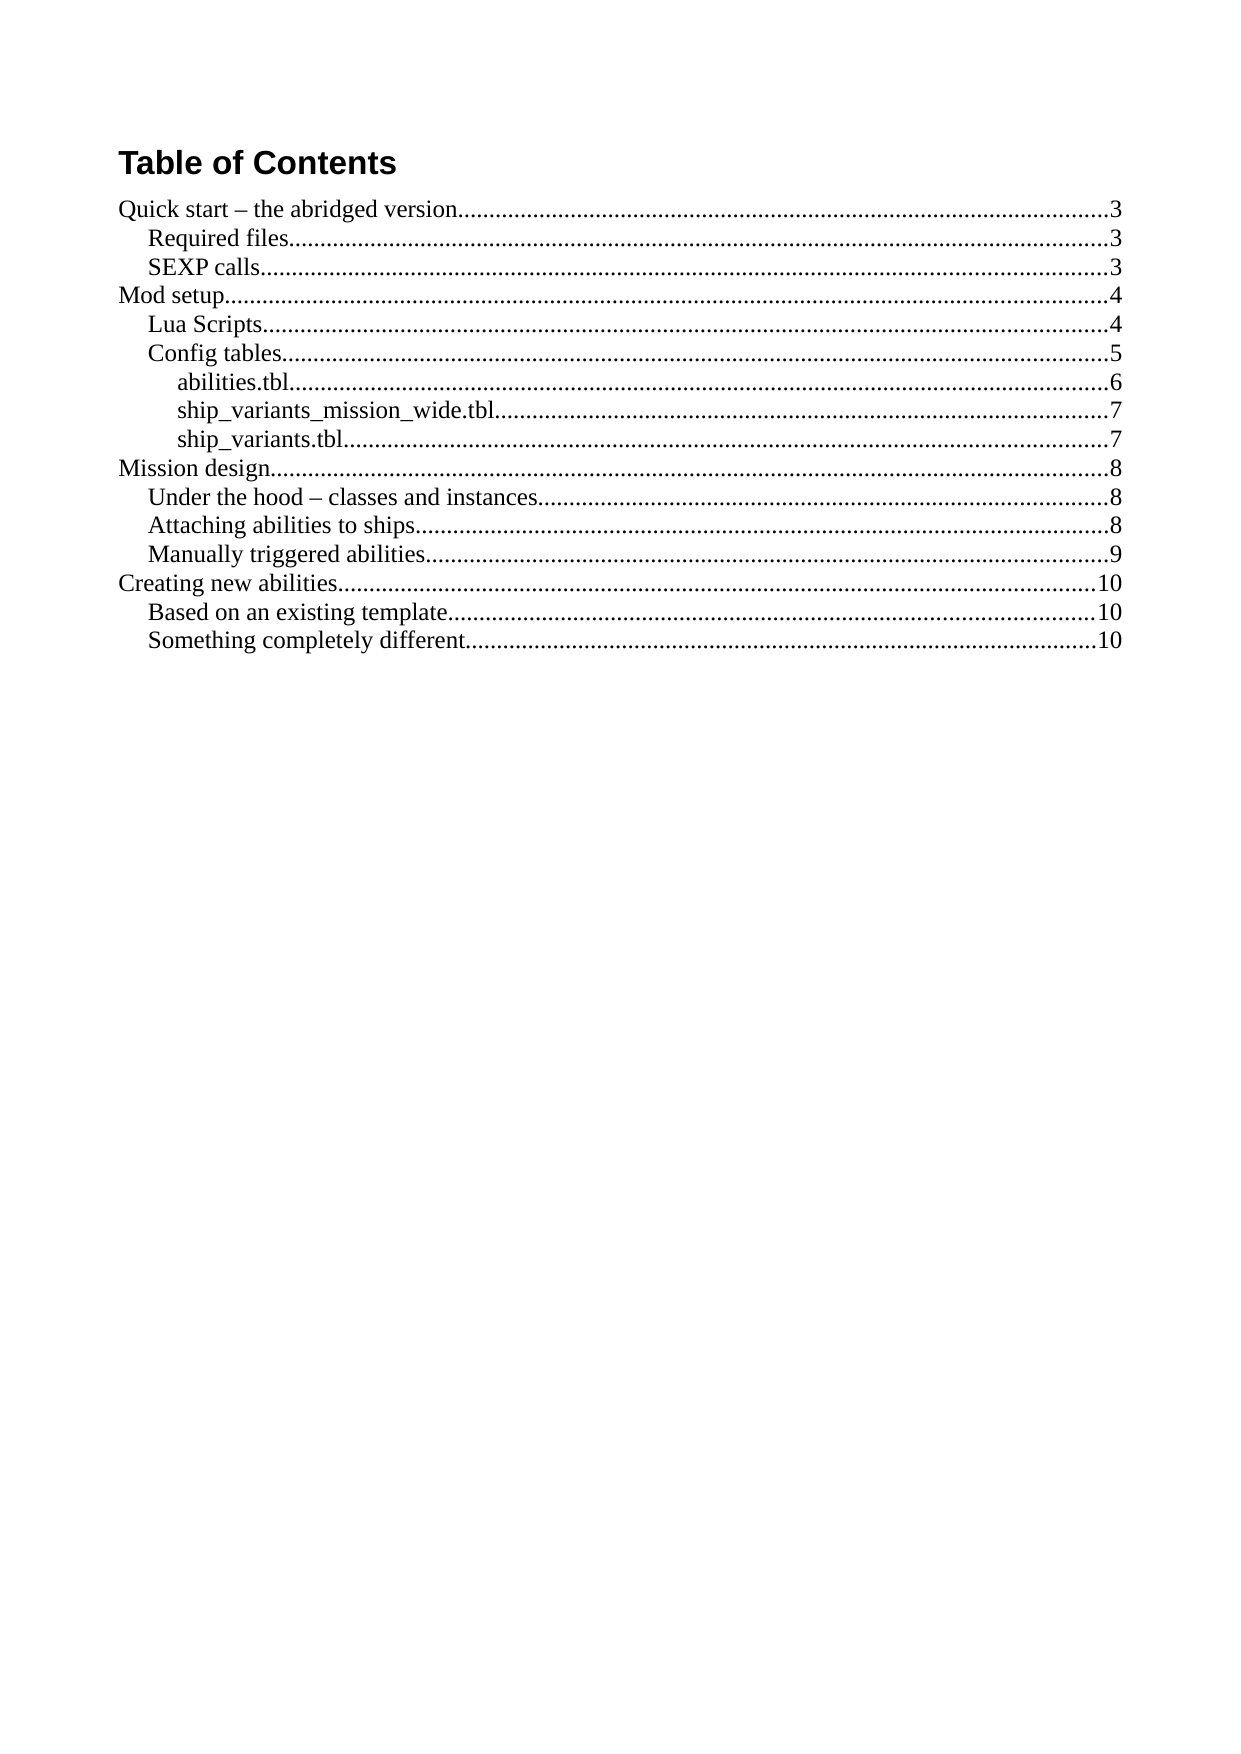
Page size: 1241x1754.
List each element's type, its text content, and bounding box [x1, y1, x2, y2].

text Quick start – the abridged version 3 [118, 194, 1122, 223]
text ship_variants.tbl 7 [177, 424, 1122, 453]
text SEXP calls 3 [148, 252, 1122, 280]
text Something completely different 10 [148, 625, 1122, 654]
text Mission design 8 [118, 453, 1122, 482]
text Attaching abilities to ships 8 [148, 510, 1122, 539]
text Under the hood – classes and instances 8 [148, 482, 1122, 510]
text abilities.tbl 6 [177, 367, 1122, 395]
text ship_variants_mission_wide.tbl 7 [177, 395, 1122, 424]
text Manually triggered abilities 9 [148, 539, 1122, 568]
text Creating new abilities 10 [118, 568, 1122, 597]
subtitle Table of Contents [118, 143, 1122, 182]
text Config tables 5 [148, 338, 1122, 367]
text Required files 3 [148, 223, 1122, 252]
text Lua Scripts 4 [148, 309, 1122, 338]
text Mod setup 4 [118, 280, 1122, 309]
text Based on an existing template 10 [148, 597, 1122, 625]
